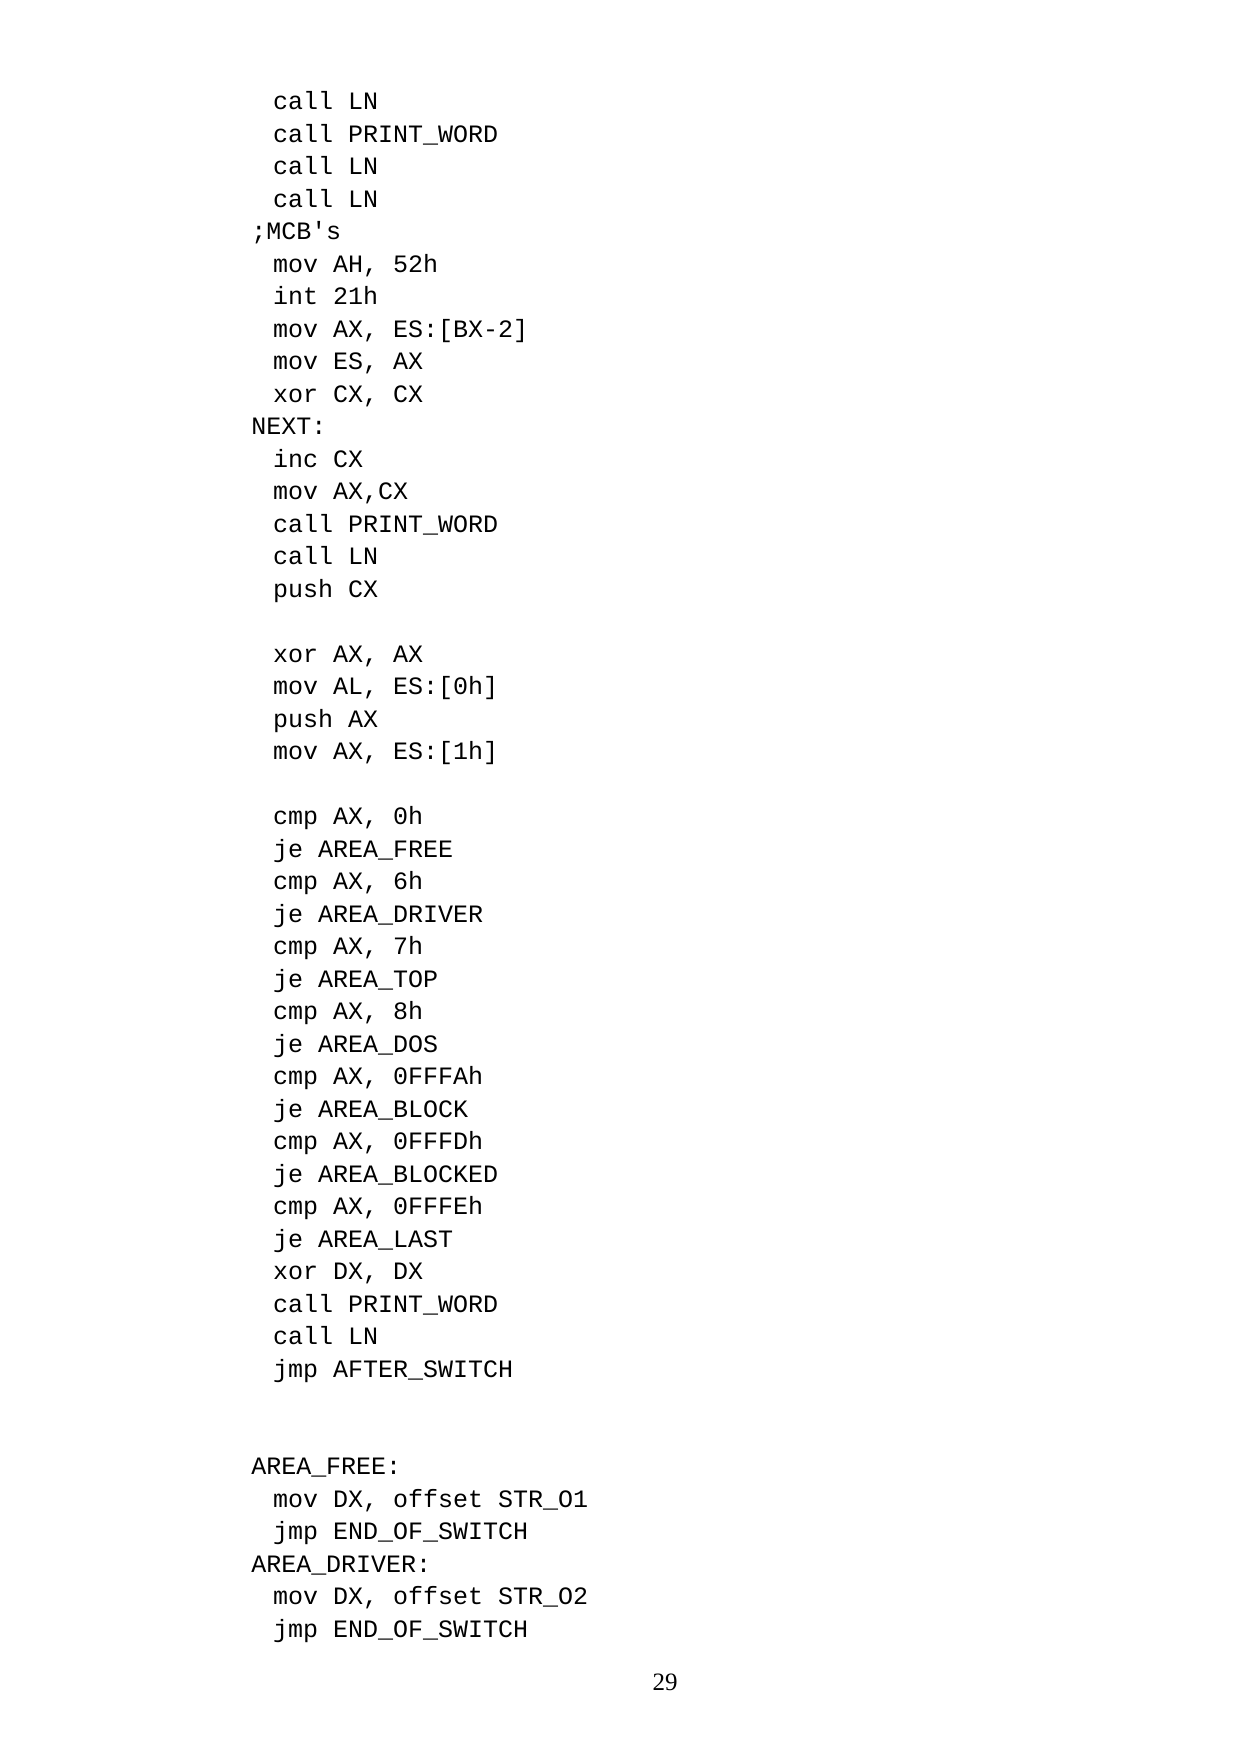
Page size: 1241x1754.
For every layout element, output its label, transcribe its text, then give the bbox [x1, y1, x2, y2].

text cmp AX, 0FFFDh [177, 1129, 1152, 1157]
text AREA_DRIVER: [177, 1551, 1152, 1579]
text int 21h [177, 284, 1152, 312]
text AREA_FREE: [177, 1454, 1152, 1482]
text mov AX,CX [177, 479, 1152, 507]
text call PRINT_WORD [177, 511, 1152, 539]
text ;MCB's [177, 219, 1152, 247]
text call LN [177, 1324, 1152, 1352]
text mov AH, 52h [177, 251, 1152, 279]
text call LN [177, 89, 1152, 117]
text cmp AX, 0FFFAh [177, 1064, 1152, 1092]
text mov DX, offset STR_O1 [177, 1486, 1152, 1514]
text mov DX, offset STR_O2 [177, 1584, 1152, 1612]
text je AREA_DRIVER [177, 901, 1152, 929]
text xor DX, DX [177, 1259, 1152, 1287]
text NEXT: [177, 414, 1152, 442]
text jmp AFTER_SWITCH [177, 1356, 1152, 1384]
text call PRINT_WORD [177, 121, 1152, 149]
text call LN [177, 544, 1152, 572]
text cmp AX, 8h [177, 999, 1152, 1027]
text inc CX [177, 446, 1152, 474]
text push CX [177, 576, 1152, 604]
text je AREA_LAST [177, 1226, 1152, 1254]
text xor AX, AX [177, 641, 1152, 669]
text mov AX, ES:[BX-2] [177, 316, 1152, 344]
text cmp AX, 6h [177, 869, 1152, 897]
text je AREA_TOP [177, 966, 1152, 994]
text push AX [177, 706, 1152, 734]
text mov AX, ES:[1h] [177, 739, 1152, 767]
text jmp END_OF_SWITCH [177, 1519, 1152, 1547]
text je AREA_BLOCK [177, 1096, 1152, 1124]
text cmp AX, 0FFFEh [177, 1194, 1152, 1222]
text call PRINT_WORD [177, 1291, 1152, 1319]
text je AREA_BLOCKED [177, 1161, 1152, 1189]
text cmp AX, 7h [177, 934, 1152, 962]
text cmp AX, 0h [177, 804, 1152, 832]
text call LN [177, 154, 1152, 182]
text je AREA_FREE [177, 836, 1152, 864]
text xor CX, CX [177, 381, 1152, 409]
text jmp END_OF_SWITCH [177, 1616, 1152, 1644]
text call LN [177, 186, 1152, 214]
text mov AL, ES:[0h] [177, 674, 1152, 702]
text mov ES, AX [177, 349, 1152, 377]
text je AREA_DOS [177, 1031, 1152, 1059]
